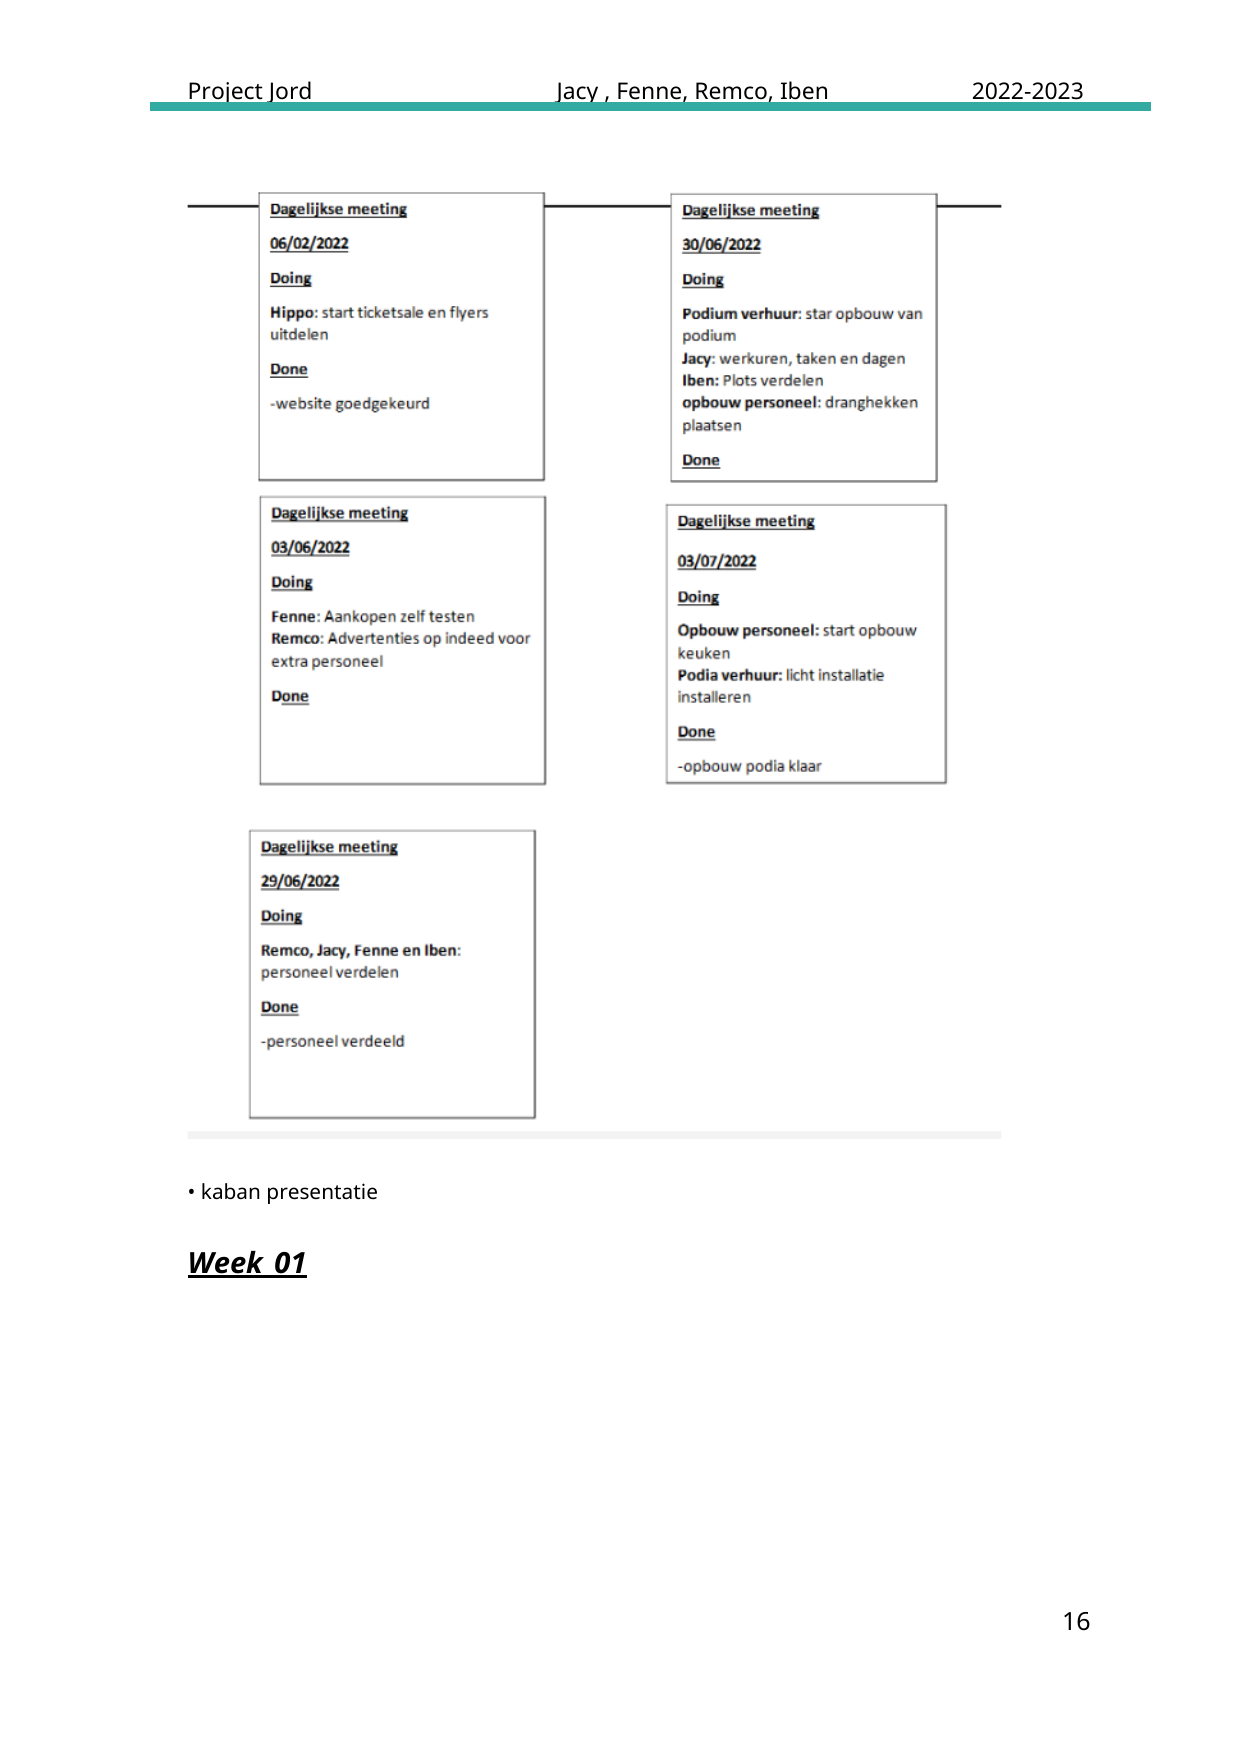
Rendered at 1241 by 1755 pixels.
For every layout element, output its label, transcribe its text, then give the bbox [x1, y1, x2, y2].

text • kaban presentatie [150, 1177, 1090, 1205]
text Week_01 [150, 1242, 1090, 1282]
